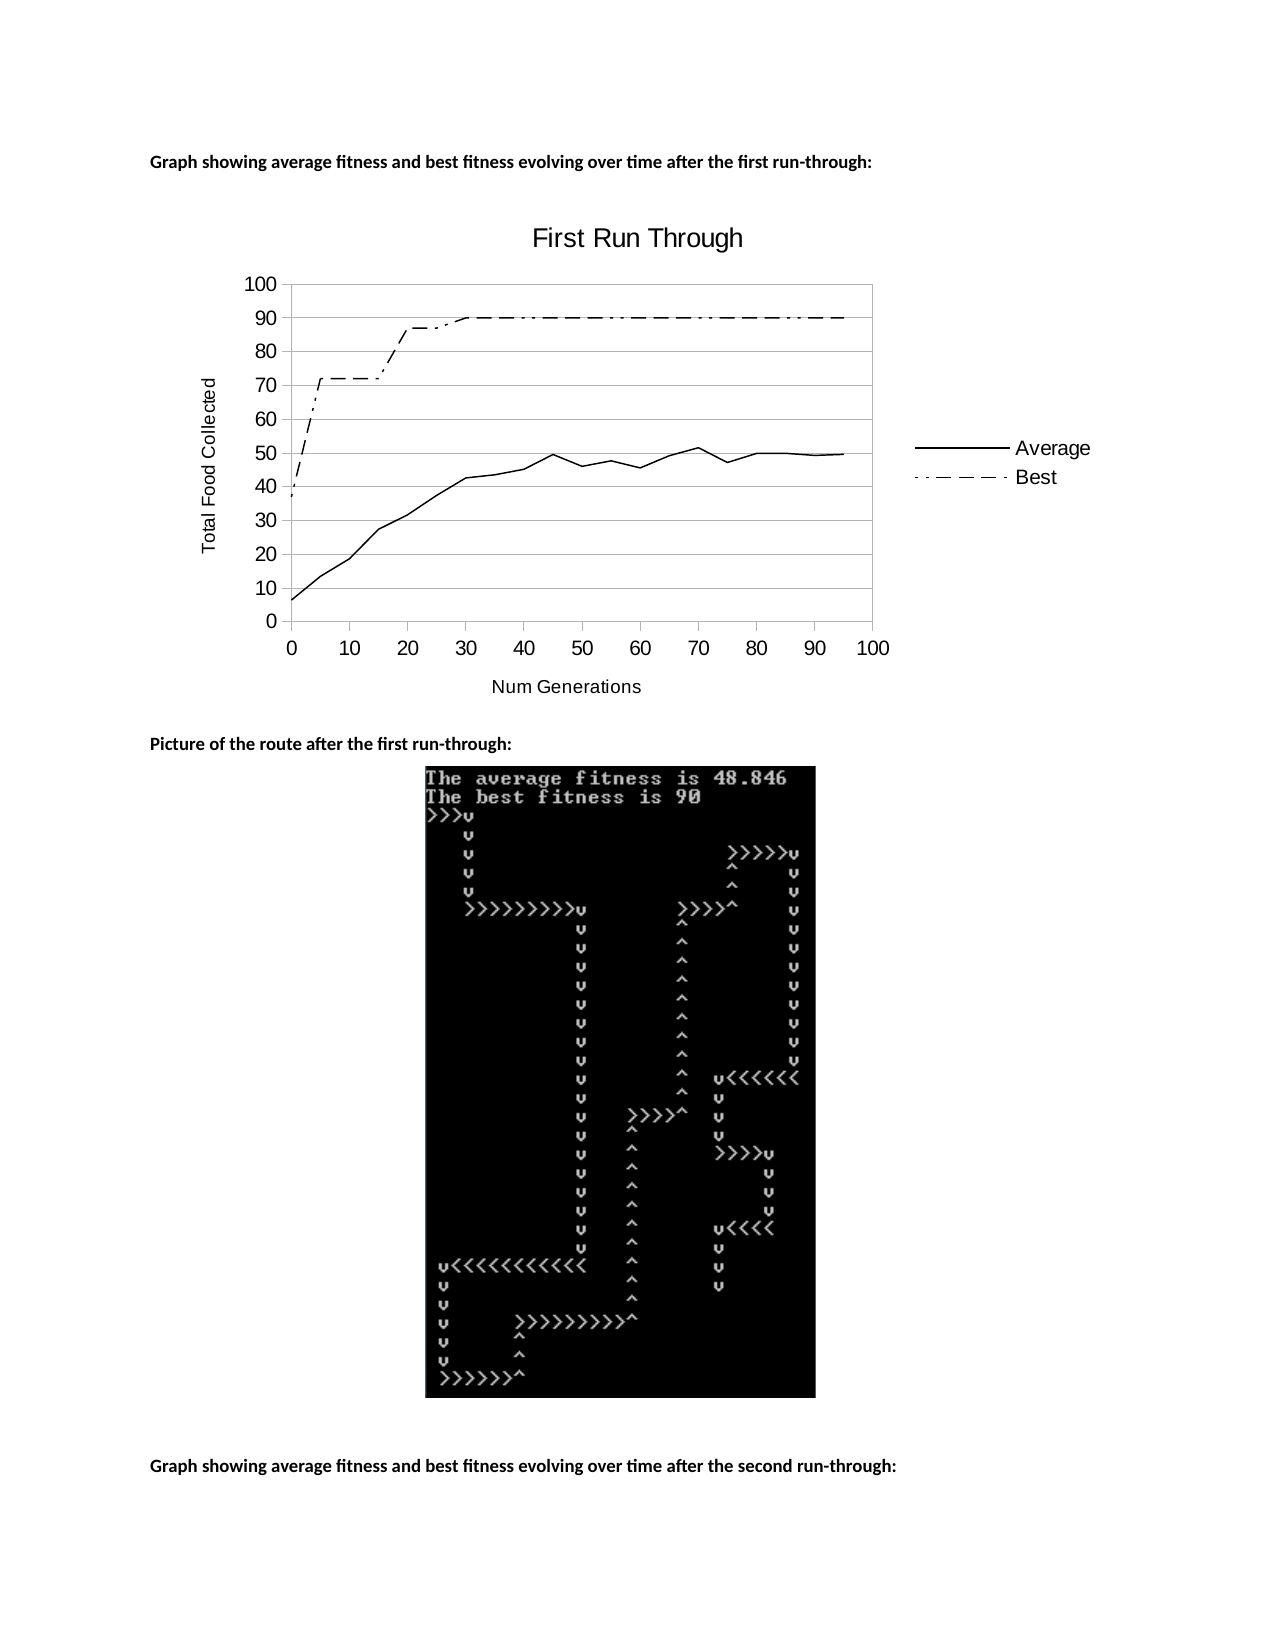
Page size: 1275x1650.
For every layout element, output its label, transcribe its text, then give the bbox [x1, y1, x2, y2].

text Graph showing average fitness and best fitness evolving over time after the second run-through: [150, 1455, 1125, 1478]
text Graph showing average fitness and best fitness evolving over time after the first run-through: [150, 150, 1125, 173]
text Picture of the route after the first run-through: [150, 197, 1125, 755]
picture [425, 766, 816, 1398]
